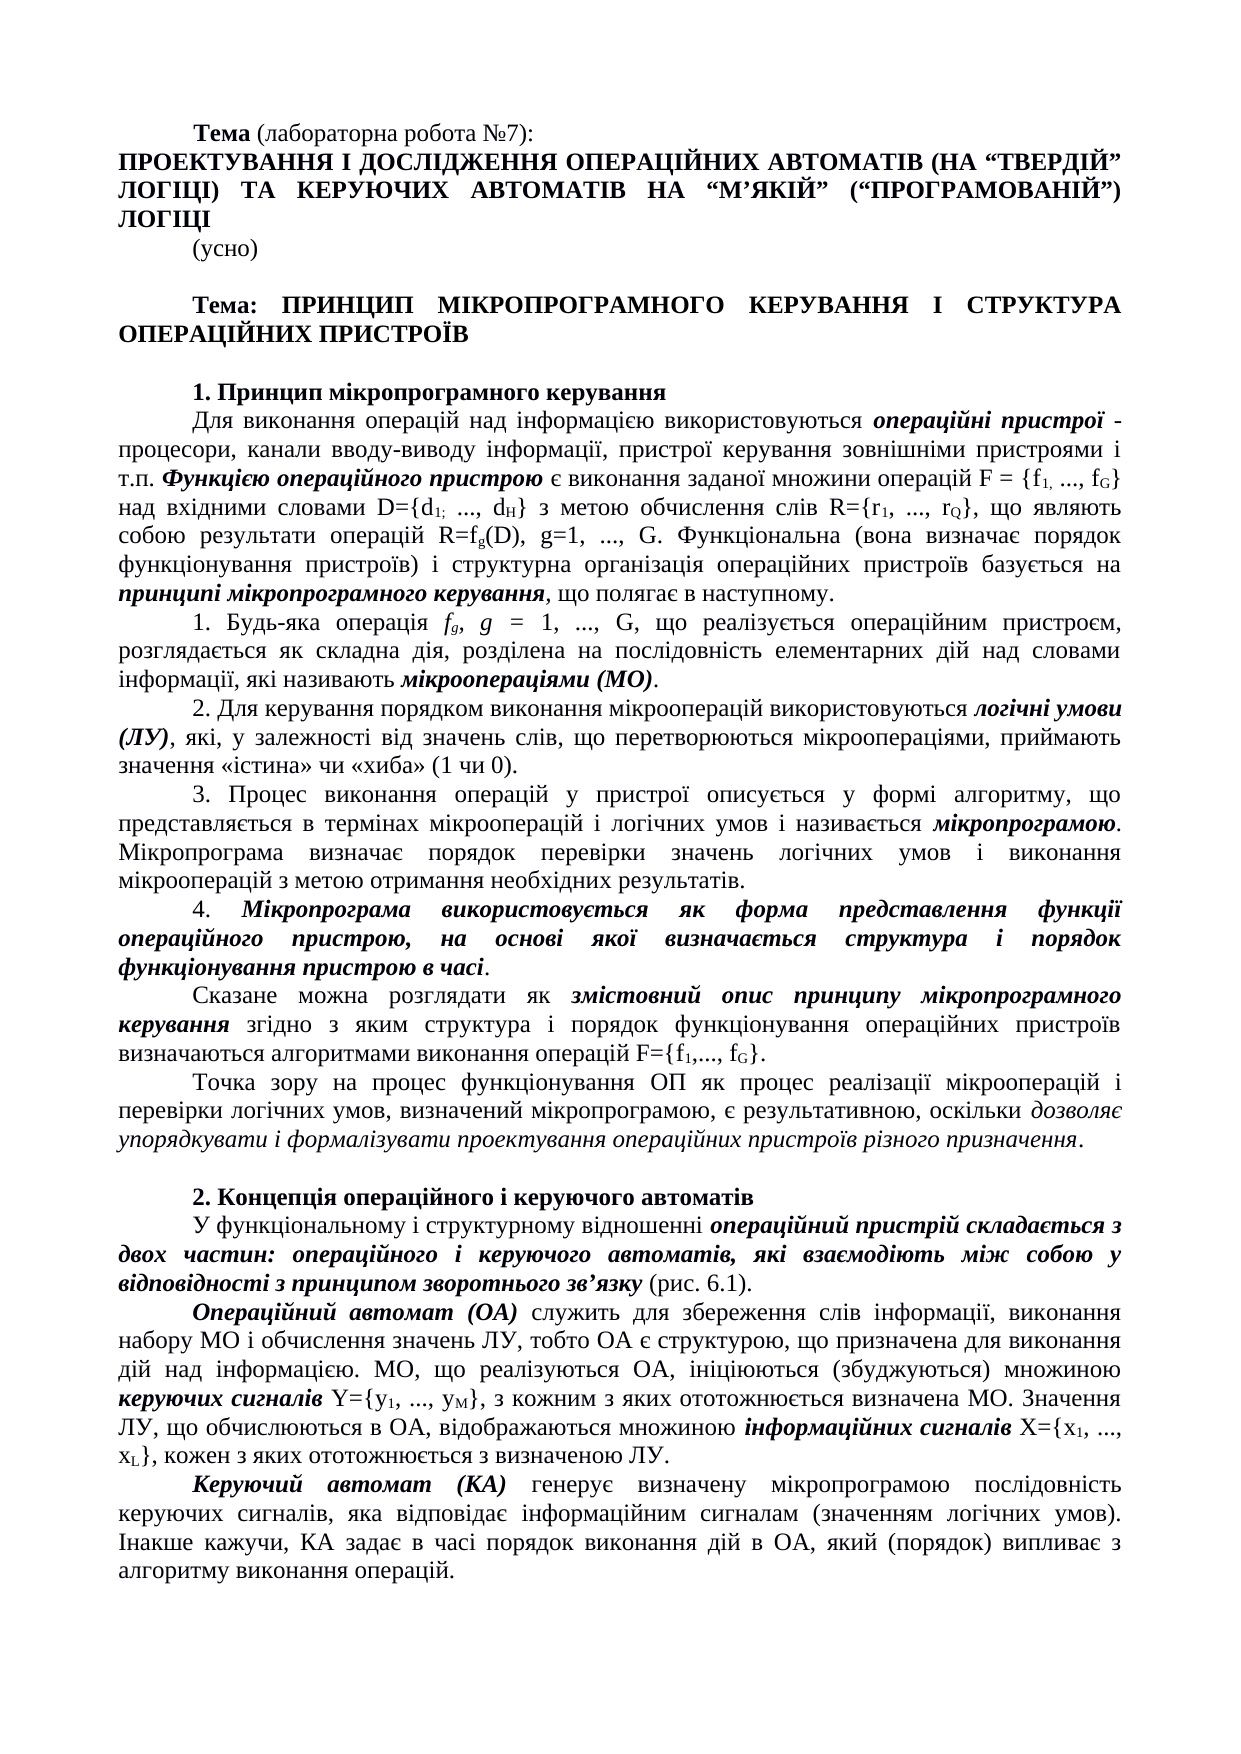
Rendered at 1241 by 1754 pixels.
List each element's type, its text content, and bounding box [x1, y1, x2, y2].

text 2. Концепція операційного і керуючого автоматів [118, 1182, 1122, 1211]
text Керуючий автомат (КА) генерує визначену мікропрограмою послідовність керуючих сигналів, яка відповідає інформаційним сигналам (значенням логічних умов). Інакше кажучи, КА задає в часі порядок виконання дій в ОА, який (порядок) випливає з алгоритму виконання операцій. [118, 1469, 1122, 1584]
text У функціональному і структурному відношенні операційний пристрій складається з двох частин: операційного і керуючого автоматів, які взаємодіють між собою у відповідності з принципом зворотнього зв’язку (рис. 6.1). [118, 1211, 1122, 1297]
text 1. Будь-яка операція fg, g = 1, ..., G, що реалізується операційним пристроєм, розглядається як складна дія, розділена на послідовність елементарних дій над словами інформації, які називають мікроопераціями (МО). [118, 607, 1122, 693]
text 3. Процес виконання операцій у пристрої описується у формі алгоритму, що представляється в термінах мікрооперацій і логічних умов і називається мікропрограмою. Мікропрограма визначає порядок перевірки значень логічних умов і виконання мікрооперацій з метою отримання необхідних результатів. [118, 779, 1122, 894]
text Тема: ПРИНЦИП МІКРОПРОГРАМНОГО КЕРУВАННЯ І СТРУКТУРА ОПЕРАЦІЙНИХ ПРИСТРОЇВ [118, 291, 1122, 348]
subtitle ПРОЕКТУВАННЯ І ДОСЛІДЖЕННЯ ОПЕРАЦІЙНИХ АВТОМАТІВ (НА “ТВЕРДІЙ” ЛОГІЦІ) ТА КЕРУЮЧИХ АВТОМАТІВ НА “М’ЯКІЙ” (“ПРОГРАМОВАНІЙ”) ЛОГІЦІ [118, 147, 1122, 233]
text Сказане можна розглядати як змістовний опис принципу мікропрограмного керування згідно з яким структура і порядок функціонування операційних пристроїв визначаються алгоритмами виконання операцій F={f1,..., fG}. [118, 981, 1122, 1067]
text 1. Принцип мікропрограмного керування [118, 377, 1122, 406]
text Операційний автомат (ОА) служить для збереження слів інформації, виконання набору МО і обчислення значень ЛУ, тобто ОА є структурою, що призначена для виконання дій над інформацією. МО, що реалізуються ОА, ініціюються (збуджуються) множиною керуючих сигналів Y={y1, ..., уM}, з кожним з яких ототожнюється визначена МО. Значення ЛУ, що обчислюються в ОА, відображаються множиною інформаційних сигналів X={x1, ..., хL}, кожен з яких ототожнюється з визначеною ЛУ. [118, 1297, 1122, 1469]
text Для виконання операцій над інформацією використовуються операційні пристрої - процесори, канали вводу-виводу інформації, пристрої керування зовнішніми пристроями і т.п. Функцією операційного пристрою є виконання заданої множини операцій F = {f1, ..., fG} над вхідними словами D={d1; ..., dH} з метою обчислення слів R={r1, ..., rQ}, що являють собою результати операцій R=fg(D), g=1, ..., G. Функціональна (вона визначає порядок функціонування пристроїв) і структурна організація операційних пристроїв базується на принципі мікропрограмного керування, що полягає в наступному. [118, 406, 1122, 607]
subtitle Тема (лабораторна робота №7): [118, 118, 1122, 147]
text (усно) [118, 233, 1122, 262]
text 4. Мікропрограма використовується як форма представлення функції операційного пристрою, на основі якої визначається структура і порядок функціонування пристрою в часі. [118, 894, 1122, 981]
text 2. Для керування порядком виконання мікрооперацій використовуються логічні умови (ЛУ), які, у залежності від значень слів, що перетворюються мікроопераціями, приймають значення «істина» чи «хиба» (1 чи 0). [118, 693, 1122, 779]
text Точка зору на процес функціонування ОП як процес реалізації мікрооперацій і перевірки логічних умов, визначений мікропрограмою, є результативною, оскільки дозволяє упорядкувати і формалізувати проектування операційних пристроїв різного призначення. [118, 1067, 1122, 1153]
